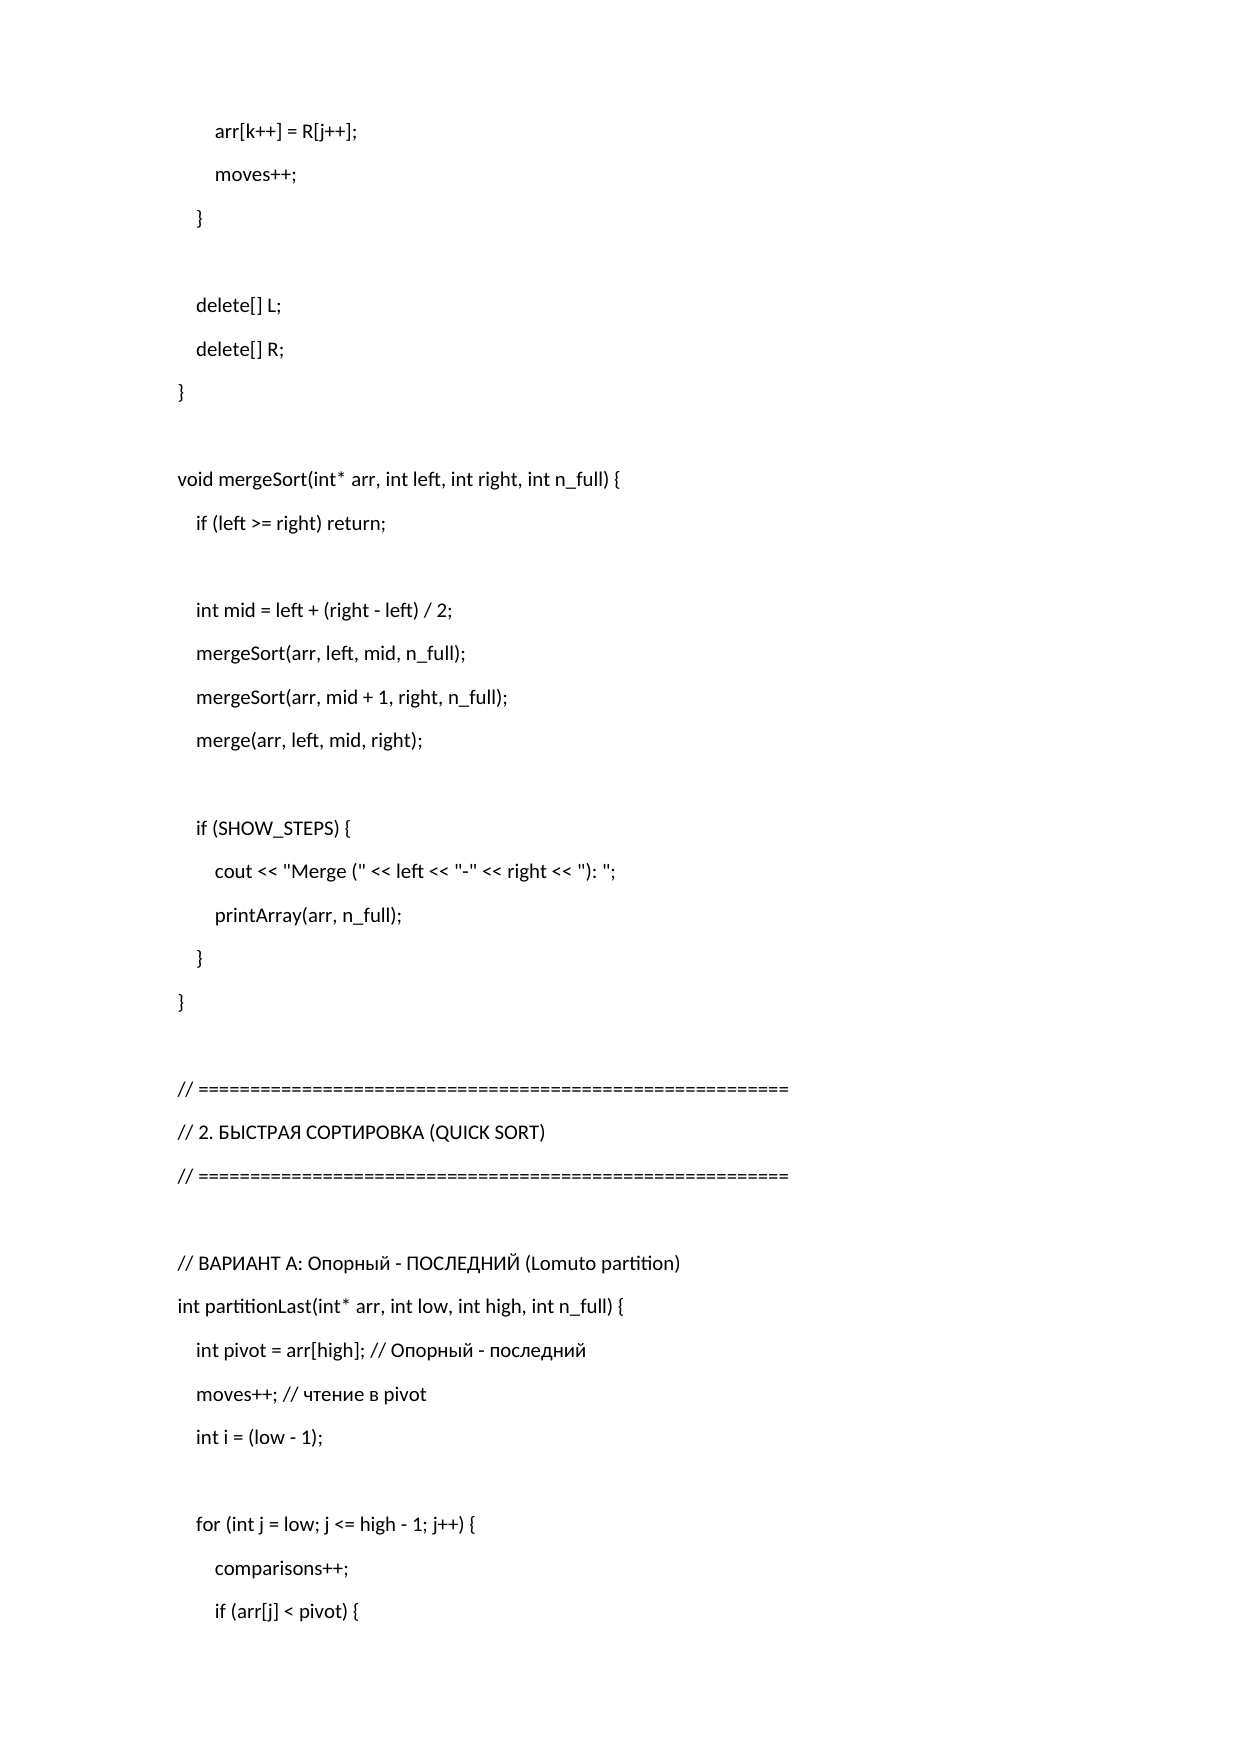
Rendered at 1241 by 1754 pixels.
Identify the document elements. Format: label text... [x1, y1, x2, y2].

text // ========================================================= [177, 1076, 1152, 1101]
text cout << "Merge (" << left << "-" << right << "): "; [177, 858, 1152, 884]
text // 2. БЫСТРАЯ СОРТИРОВКА (QUICK SORT) [177, 1119, 1152, 1145]
text if (left >= right) return; [177, 510, 1152, 535]
text moves++; [177, 162, 1152, 187]
text } [177, 205, 1152, 231]
text } [177, 379, 1152, 405]
text int i = (low - 1); [177, 1424, 1152, 1450]
text int partitionLast(int* arr, int low, int high, int n_full) { [177, 1294, 1152, 1319]
text } [177, 989, 1152, 1014]
text moves++; // чтение в pivot [177, 1381, 1152, 1406]
text // ВАРИАНТ А: Опорный - ПОСЛЕДНИЙ (Lomuto partition) [177, 1250, 1152, 1276]
text if (SHOW_STEPS) { [177, 815, 1152, 840]
text printArray(arr, n_full); [177, 902, 1152, 927]
text // ========================================================= [177, 1163, 1152, 1188]
text mergeSort(arr, left, mid, n_full); [177, 641, 1152, 666]
text for (int j = low; j <= high - 1; j++) { [177, 1511, 1152, 1537]
text arr[k++] = R[j++]; [177, 118, 1152, 143]
text void mergeSort(int* arr, int left, int right, int n_full) { [177, 466, 1152, 492]
text delete[] R; [177, 336, 1152, 361]
text delete[] L; [177, 292, 1152, 318]
text merge(arr, left, mid, right); [177, 728, 1152, 753]
text int mid = left + (right - left) / 2; [177, 597, 1152, 622]
text int pivot = arr[high]; // Опорный - последний [177, 1337, 1152, 1363]
text comparisons++; [177, 1555, 1152, 1580]
text } [177, 945, 1152, 971]
text mergeSort(arr, mid + 1, right, n_full); [177, 684, 1152, 709]
text if (arr[j] < pivot) { [177, 1598, 1152, 1624]
